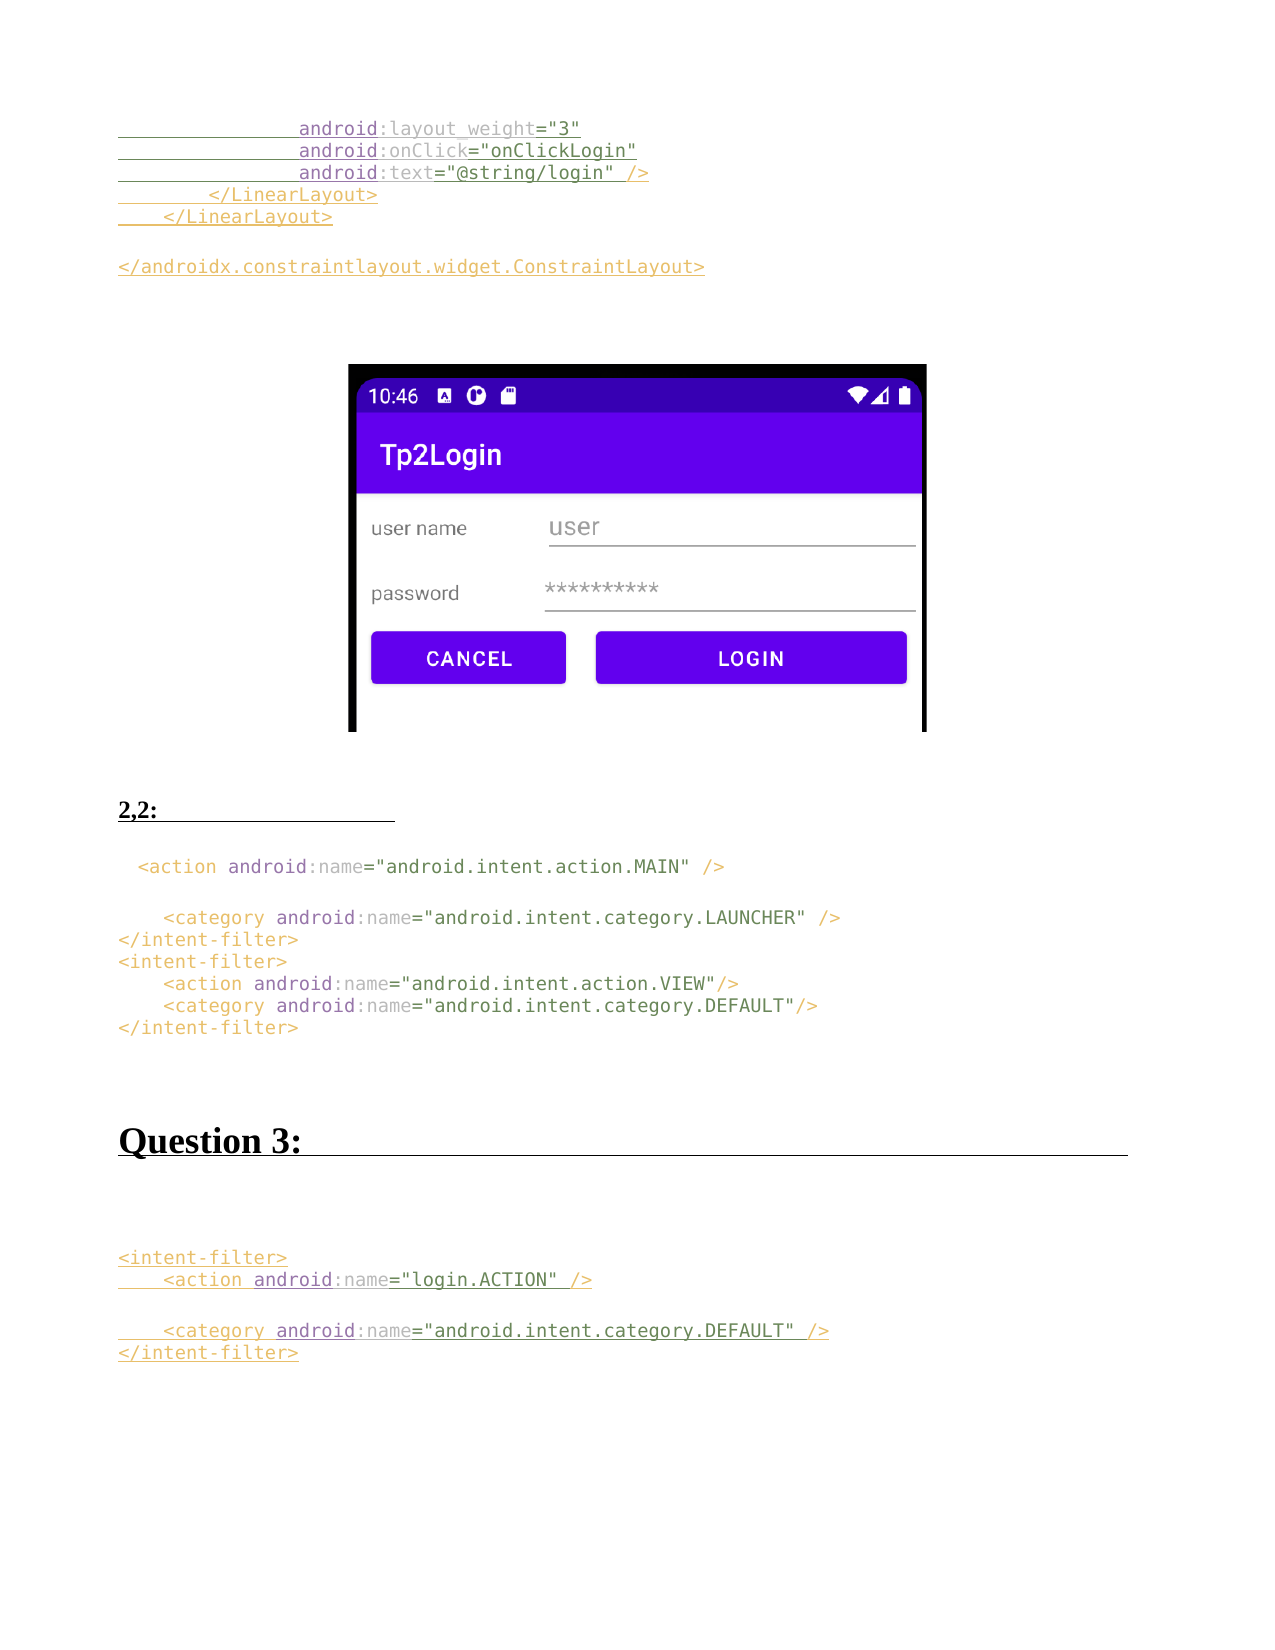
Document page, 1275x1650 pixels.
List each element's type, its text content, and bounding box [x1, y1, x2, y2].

text <action android:name="android.intent.action.MAIN" /> <category android:name="android.intent.category.LAUNCHER" /> </intent-filter> [118, 853, 1157, 951]
text 2,2: [118, 796, 1157, 824]
text android:layout_weight="3" android:onClick="onClickLogin" android:text="@string/login" /> </LinearLayout> </LinearLayout> </androidx.constraintlayout.widget.ConstraintLayout> [118, 118, 1157, 278]
picture [348, 364, 927, 732]
text <intent-filter> <action android:name="login.ACTION" /> <category android:name="android.intent.category.DEFAULT" /> </intent-filter> [118, 1247, 1157, 1364]
text Question 3: [118, 1118, 1157, 1161]
text <intent-filter> <action android:name="android.intent.action.VIEW"/> <category android:name="android.intent.category.DEFAULT"/> </intent-filter> [118, 951, 1157, 1039]
